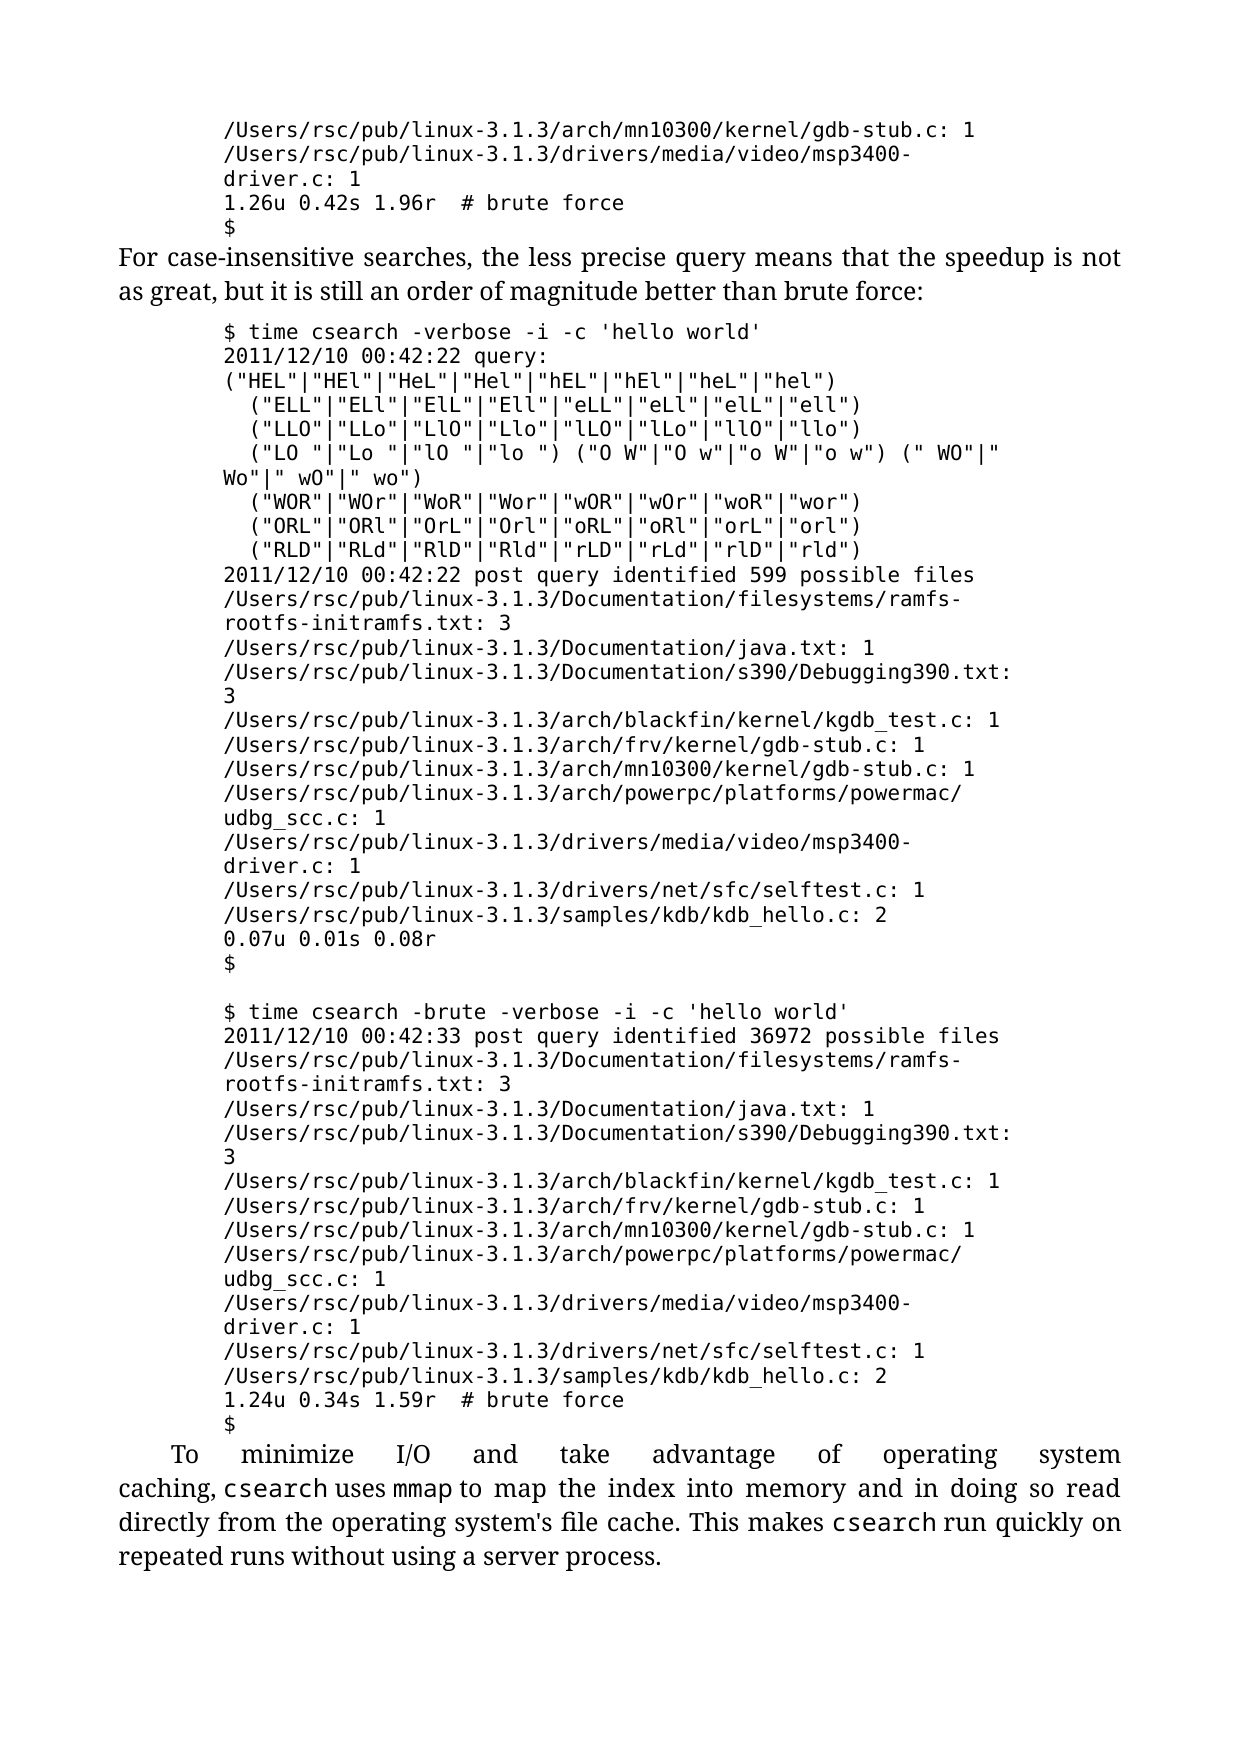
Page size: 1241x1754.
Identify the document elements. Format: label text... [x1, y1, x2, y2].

text /Users/rsc/pub/linux-3.1.3/drivers/media/video/msp3400-driver.c: 1 [223, 1291, 1017, 1339]
text 2011/12/10 00:42:33 post query identified 36972 possible files [223, 1024, 1017, 1048]
text For case-insensitive searches, the less precise query means that the speedup is not as great, but it is still an order of magnitude better than brute force: [118, 239, 1122, 308]
text ("WOR"|"WOr"|"WoR"|"Wor"|"wOR"|"wOr"|"woR"|"wor") [223, 490, 1017, 514]
text $ [223, 215, 1017, 239]
text /Users/rsc/pub/linux-3.1.3/arch/frv/kernel/gdb-stub.c: 1 [223, 1194, 1017, 1218]
text $ time csearch -verbose -i -c 'hello world' [223, 320, 1017, 344]
text /Users/rsc/pub/linux-3.1.3/drivers/net/sfc/selftest.c: 1 [223, 1339, 1017, 1364]
text /Users/rsc/pub/linux-3.1.3/drivers/media/video/msp3400-driver.c: 1 [223, 830, 1017, 878]
text /Users/rsc/pub/linux-3.1.3/arch/powerpc/platforms/powermac/udbg_scc.c: 1 [223, 1242, 1017, 1291]
text $ [223, 1412, 1017, 1437]
text /Users/rsc/pub/linux-3.1.3/arch/blackfin/kernel/kgdb_test.c: 1 [223, 708, 1017, 733]
text /Users/rsc/pub/linux-3.1.3/Documentation/java.txt: 1 [223, 636, 1017, 660]
text $ [223, 951, 1017, 975]
text /Users/rsc/pub/linux-3.1.3/arch/powerpc/platforms/powermac/udbg_scc.c: 1 [223, 781, 1017, 830]
text /Users/rsc/pub/linux-3.1.3/Documentation/filesystems/ramfs-rootfs-initramfs.txt: 3 [223, 587, 1017, 636]
text ("RLD"|"RLd"|"RlD"|"Rld"|"rLD"|"rLd"|"rlD"|"rld") [223, 538, 1017, 563]
text 2011/12/10 00:42:22 post query identified 599 possible files [223, 563, 1017, 587]
text /Users/rsc/pub/linux-3.1.3/arch/mn10300/kernel/gdb-stub.c: 1 [223, 118, 1017, 142]
text /Users/rsc/pub/linux-3.1.3/arch/blackfin/kernel/kgdb_test.c: 1 [223, 1169, 1017, 1194]
text To minimize I/O and take advantage of operating system caching, csearch uses mmap to map the index into memory and in doing so read directly from the operating system's file cache. This makes csearch run quickly on repeated runs without using a server process. [118, 1437, 1122, 1573]
text /Users/rsc/pub/linux-3.1.3/arch/mn10300/kernel/gdb-stub.c: 1 [223, 1218, 1017, 1242]
text 0.07u 0.01s 0.08r [223, 927, 1017, 951]
text $ time csearch -brute -verbose -i -c 'hello world' [223, 1000, 1017, 1024]
text /Users/rsc/pub/linux-3.1.3/Documentation/s390/Debugging390.txt: 3 [223, 1121, 1017, 1169]
text 2011/12/10 00:42:22 query: ("HEL"|"HEl"|"HeL"|"Hel"|"hEL"|"hEl"|"heL"|"hel") [223, 344, 1017, 393]
text ("LLO"|"LLo"|"LlO"|"Llo"|"lLO"|"lLo"|"llO"|"llo") [223, 417, 1017, 441]
text 1.26u 0.42s 1.96r # brute force [223, 191, 1017, 215]
text /Users/rsc/pub/linux-3.1.3/Documentation/s390/Debugging390.txt: 3 [223, 660, 1017, 708]
text /Users/rsc/pub/linux-3.1.3/arch/frv/kernel/gdb-stub.c: 1 [223, 733, 1017, 757]
text /Users/rsc/pub/linux-3.1.3/drivers/media/video/msp3400-driver.c: 1 [223, 142, 1017, 191]
text /Users/rsc/pub/linux-3.1.3/drivers/net/sfc/selftest.c: 1 [223, 878, 1017, 903]
text /Users/rsc/pub/linux-3.1.3/Documentation/filesystems/ramfs-rootfs-initramfs.txt: 3 [223, 1048, 1017, 1097]
text /Users/rsc/pub/linux-3.1.3/samples/kdb/kdb_hello.c: 2 [223, 1364, 1017, 1388]
text ("ELL"|"ELl"|"ElL"|"Ell"|"eLL"|"eLl"|"elL"|"ell") [223, 393, 1017, 417]
text /Users/rsc/pub/linux-3.1.3/samples/kdb/kdb_hello.c: 2 [223, 903, 1017, 927]
text /Users/rsc/pub/linux-3.1.3/Documentation/java.txt: 1 [223, 1097, 1017, 1121]
text /Users/rsc/pub/linux-3.1.3/arch/mn10300/kernel/gdb-stub.c: 1 [223, 757, 1017, 781]
text ("LO "|"Lo "|"lO "|"lo ") ("O W"|"O w"|"o W"|"o w") (" WO"|" Wo"|" wO"|" wo") [223, 441, 1017, 490]
text ("ORL"|"ORl"|"OrL"|"Orl"|"oRL"|"oRl"|"orL"|"orl") [223, 514, 1017, 538]
text 1.24u 0.34s 1.59r # brute force [223, 1388, 1017, 1412]
